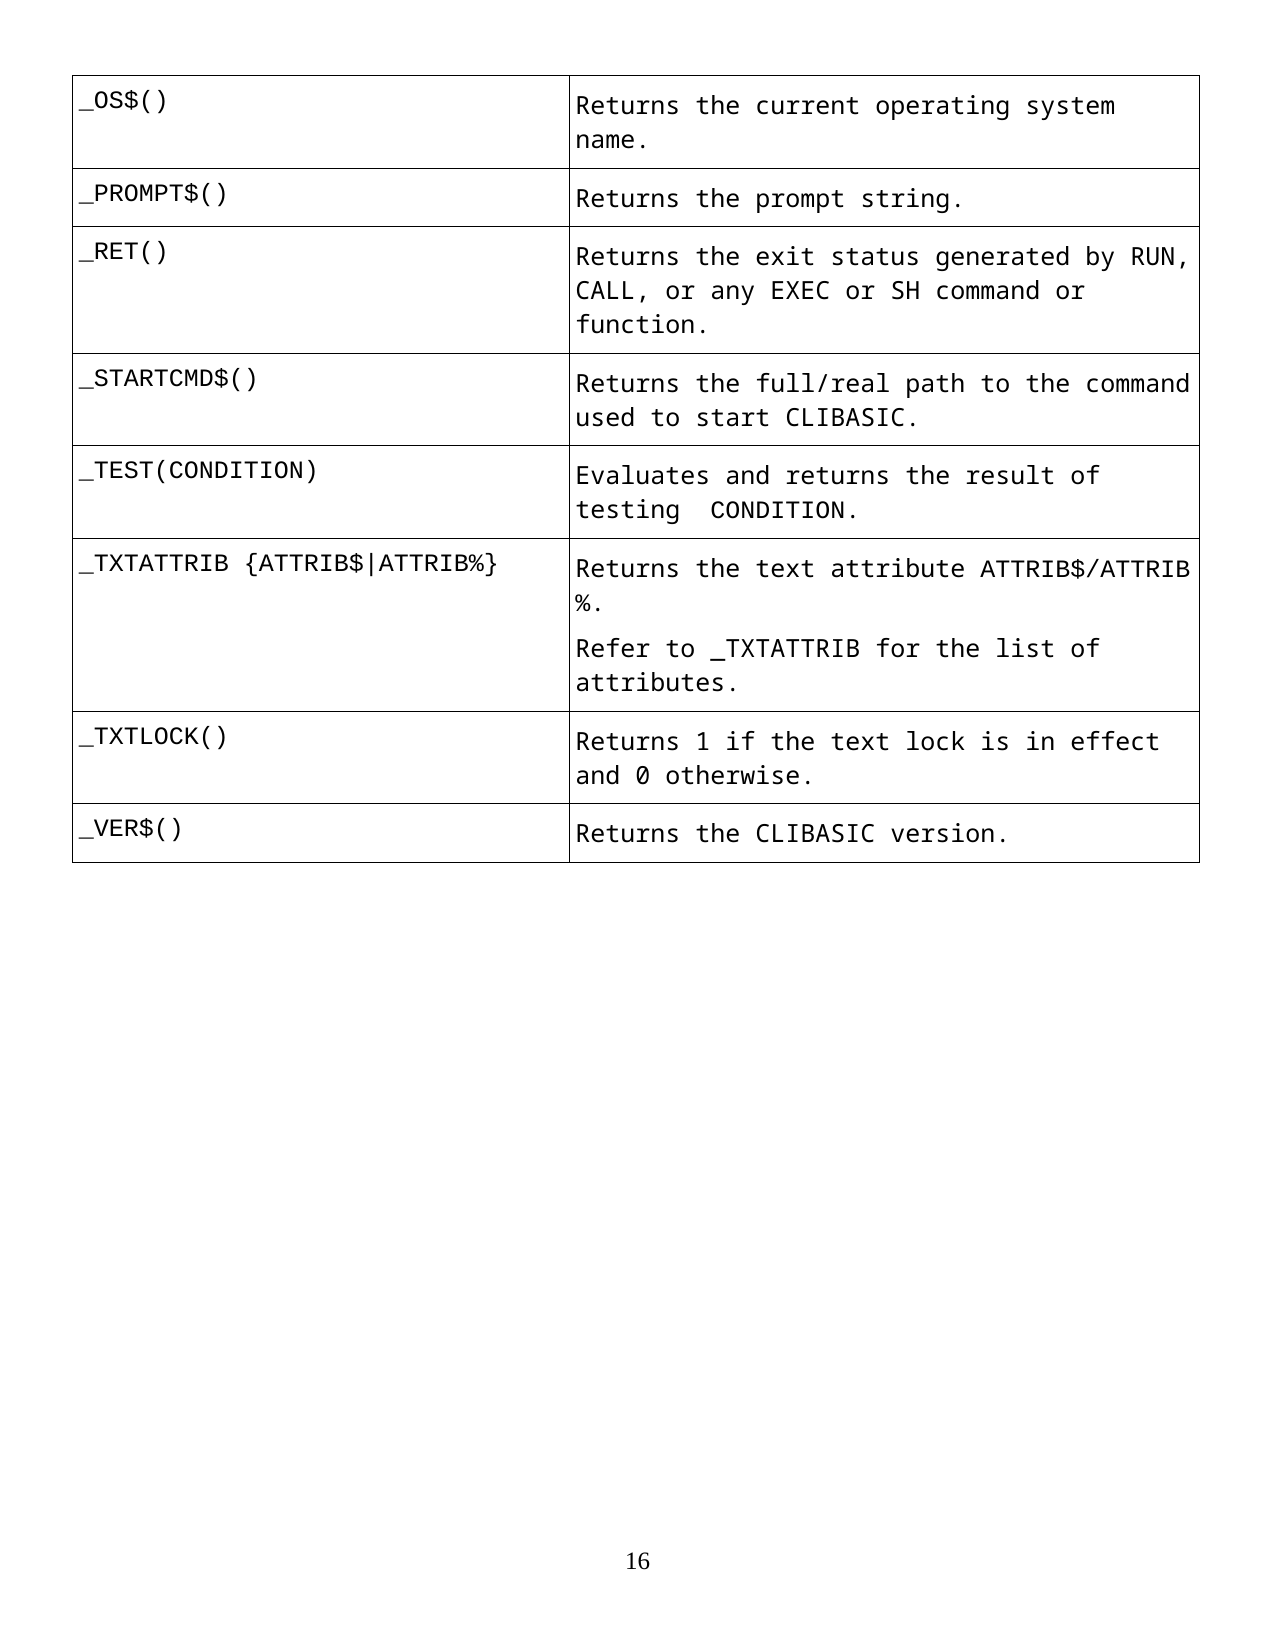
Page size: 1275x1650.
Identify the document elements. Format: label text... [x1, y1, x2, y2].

table_cell _STARTCMD$() [73, 354, 569, 445]
table_cell _TXTLOCK() [73, 712, 569, 803]
table_cell _VER$() [73, 804, 569, 862]
table_cell Returns the current operating system name. [570, 76, 1199, 167]
table_cell _TEST(CONDITION) [73, 446, 569, 538]
table_cell Evaluates and returns the result of testing CONDITION. [570, 446, 1199, 538]
table_cell _TXTATTRIB {ATTRIB$|ATTRIB%} [73, 539, 569, 711]
table_cell Returns the CLIBASIC version. [570, 804, 1199, 862]
table_cell Returns the text attribute ATTRIB$/ATTRIB%. Refer to _TXTATTRIB for the list of attributes. [570, 539, 1199, 711]
table_cell _RET() [73, 227, 569, 352]
table_cell Returns the exit status generated by RUN, CALL, or any EXEC or SH command or function. [570, 227, 1199, 352]
table_cell Returns the full/real path to the command used to start CLIBASIC. [570, 354, 1199, 445]
table_cell _OS$() [73, 76, 569, 167]
table_cell _PROMPT$() [73, 169, 569, 226]
table_cell Returns 1 if the text lock is in effect and 0 otherwise. [570, 712, 1199, 803]
table_cell Returns the prompt string. [570, 169, 1199, 226]
